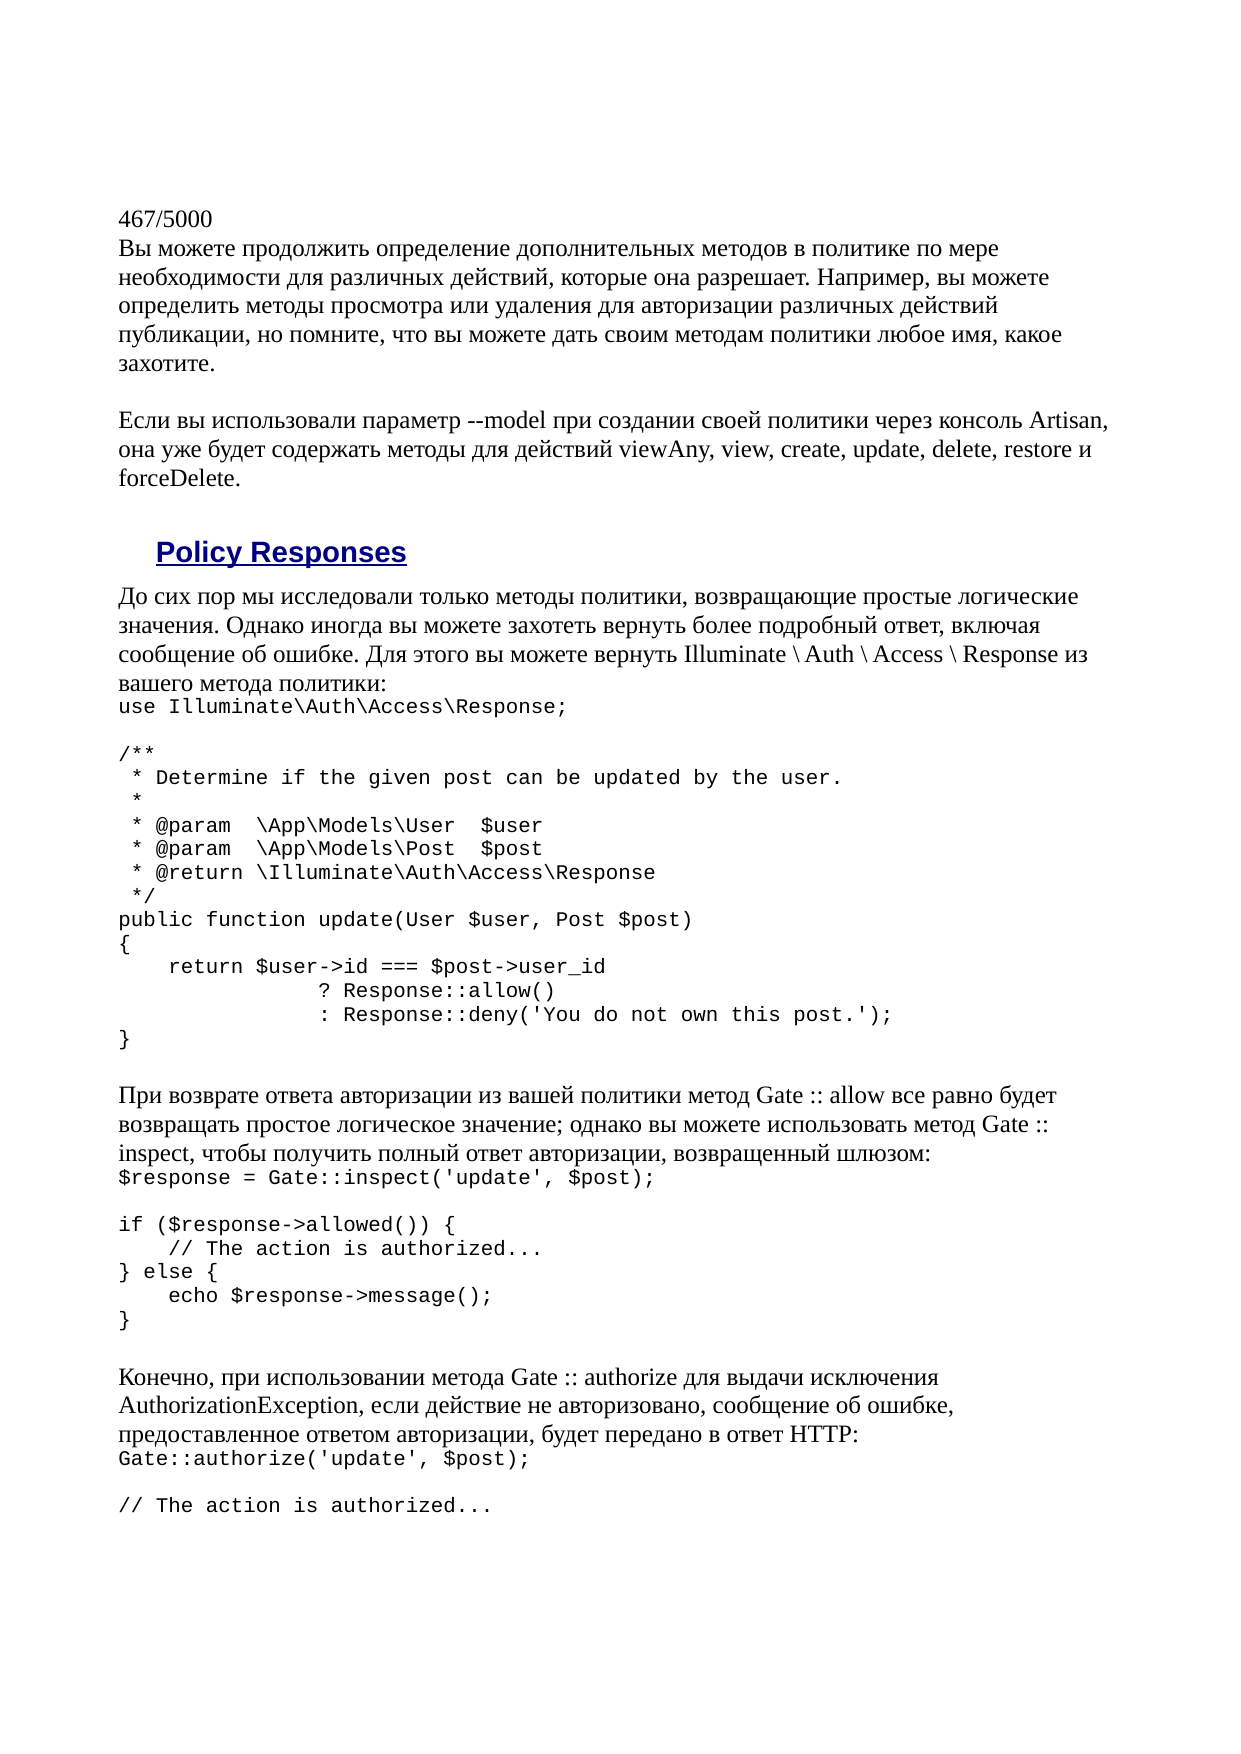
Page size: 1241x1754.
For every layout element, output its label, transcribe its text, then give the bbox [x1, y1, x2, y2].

text } else { [118, 1261, 1122, 1285]
text return $user->id === $post->user_id [118, 957, 1122, 980]
text ? Response::allow() [118, 980, 1122, 1004]
text } [118, 1027, 1122, 1051]
text */ [118, 886, 1122, 909]
text if ($response->allowed()) { [118, 1214, 1122, 1238]
text Конечно, при использовании метода Gate :: authorize для выдачи исключения AuthorizationException, если действие не авторизовано, сообщение об ошибке, предоставленное ответом авторизации, будет передано в ответ HTTP: [118, 1362, 1122, 1448]
text * @param \App\Models\Post $post [118, 838, 1122, 862]
subtitle Policy Responses [156, 535, 1122, 569]
text // The action is authorized... [118, 1495, 1122, 1519]
text /** [118, 744, 1122, 767]
text { [118, 933, 1122, 957]
text При возврате ответа авторизации из вашей политики метод Gate :: allow все равно будет возвращать простое логическое значение; однако вы можете использовать метод Gate :: inspect, чтобы получить полный ответ авторизации, возвращенный шлюзом: [118, 1081, 1122, 1167]
text public function update(User $user, Post $post) [118, 909, 1122, 933]
text : Response::deny('You do not own this post.'); [118, 1004, 1122, 1027]
text * @return \Illuminate\Auth\Access\Response [118, 862, 1122, 886]
text } [118, 1309, 1122, 1332]
text * @param \App\Models\User $user [118, 815, 1122, 838]
text До сих пор мы исследовали только методы политики, возвращающие простые логические значения. Однако иногда вы можете захотеть вернуть более подробный ответ, включая сообщение об ошибке. Для этого вы можете вернуть Illuminate \ Auth \ Access \ Response из вашего метода политики: [118, 581, 1122, 696]
text Gate::authorize('update', $post); [118, 1448, 1122, 1472]
text // The action is authorized... [118, 1238, 1122, 1261]
text use Illuminate\Auth\Access\Response; [118, 696, 1122, 720]
text echo $response->message(); [118, 1285, 1122, 1309]
text Вы можете продолжить определение дополнительных методов в политике по мере необходимости для различных действий, которые она разрешает. Например, вы можете определить методы просмотра или удаления для авторизации различных действий публикации, но помните, что вы можете дать своим методам политики любое имя, какое захотите. Если вы использовали параметр --model при создании своей политики через консоль Artisan, она уже будет содержать методы для действий viewAny, view, create, update, delete, restore и forceDelete. [118, 233, 1122, 492]
text 467/5000 [118, 204, 1122, 233]
text * Determine if the given post can be updated by the user. [118, 767, 1122, 791]
text $response = Gate::inspect('update', $post); [118, 1167, 1122, 1191]
text * [118, 791, 1122, 815]
